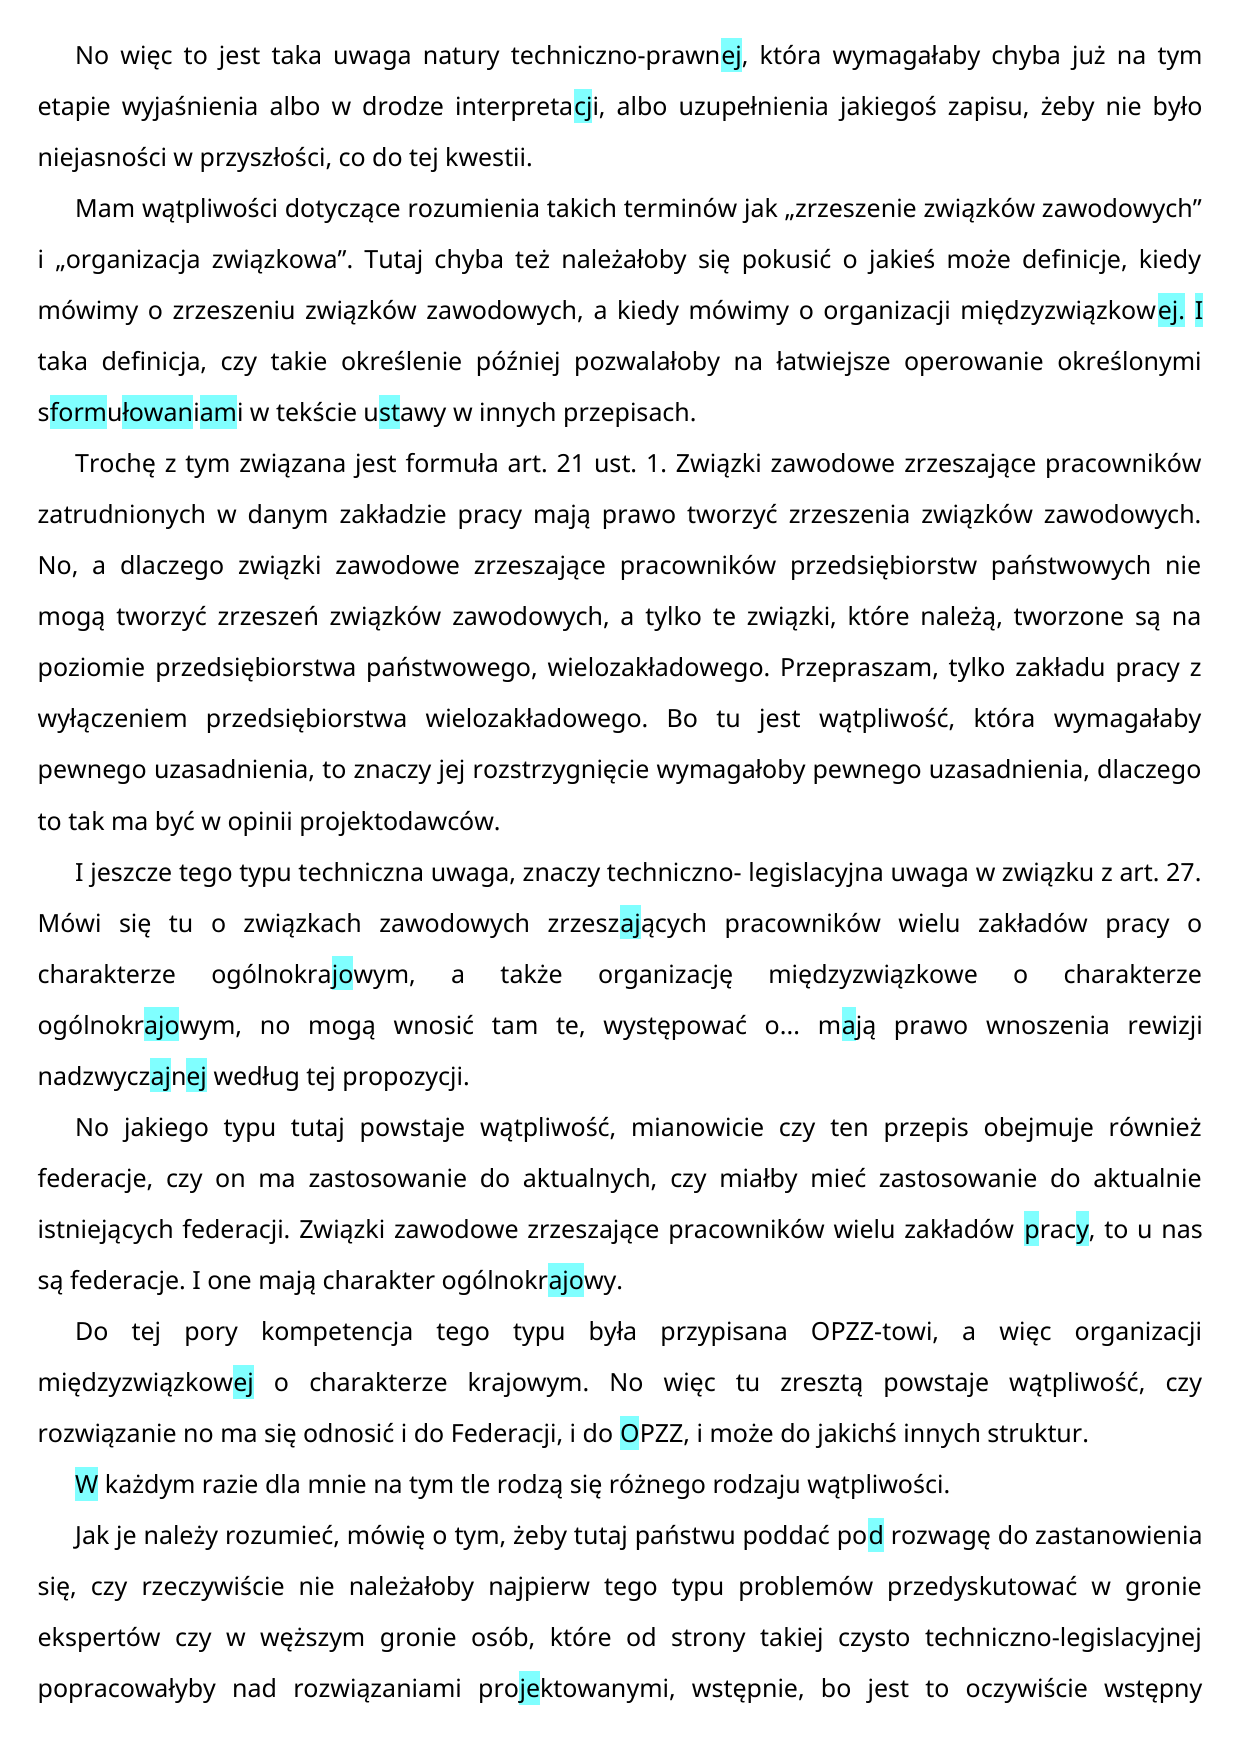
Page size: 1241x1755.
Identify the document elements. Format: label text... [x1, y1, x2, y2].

text Trochę z tym związana jest formuła art. 21 ust. 1. Związki zawodowe zrzeszające pracowników zatrudnionych w danym zakładzie pracy mają prawo tworzyć zrzeszenia związków zawodowych. No, a dlaczego związki zawodowe zrzeszające pracowników przedsiębiorstw państwowych nie mogą tworzyć zrzeszeń związków zawodowych, a tylko te związki, które należą, tworzone są na poziomie przedsiębiorstwa państwowego, wielozakładowego. Przepraszam, tylko zakładu pracy z wyłączeniem przedsiębiorstwa wielozakładowego. Bo tu jest wątpliwość, która wymagałaby pewnego uzasadnienia, to znaczy jej rozstrzygnięcie wymagałoby pewnego uzasadnienia, dlaczego to tak ma być w opinii projektodawców. [37, 446, 1203, 837]
text Mam wątpliwości dotyczące rozumienia takich terminów jak „zrzeszenie związków zawodowych” i „organizacja związkowa”. Tutaj chyba też należałoby się pokusić o jakieś może definicje, kiedy mówimy o zrzeszeniu związków zawodowych, a kiedy mówimy o organizacji międzyzwiązkowej. I taka definicja, czy takie określenie później pozwalałoby na łatwiejsze operowanie określonymi sformułowaniami w tekście ustawy w innych przepisach. [37, 191, 1203, 429]
text Jak je należy rozumieć, mówię o tym, żeby tutaj państwu poddać pod rozwagę do zastanowienia się, czy rzeczywiście nie należałoby najpierw tego typu problemów przedyskutować w gronie ekspertów czy w węższym gronie osób, które od strony takiej czysto techniczno-legislacyjnej popracowałyby nad rozwiązaniami projektowanymi, wstępnie, bo jest to oczywiście wstępny [37, 1518, 1203, 1705]
text No jakiego typu tutaj powstaje wątpliwość, mianowicie czy ten przepis obejmuje również federacje, czy on ma zastosowanie do aktualnych, czy miałby mieć zastosowanie do aktualnie istniejących federacji. Związki zawodowe zrzeszające pracowników wielu zakładów pracy, to u nas są federacje. I one mają charakter ogólnokrajowy. [37, 1109, 1203, 1297]
text W każdym razie dla mnie na tym tle rodzą się różnego rodzaju wątpliwości. [37, 1467, 1203, 1501]
text I jeszcze tego typu techniczna uwaga, znaczy techniczno- legislacyjna uwaga w związku z art. 27. Mówi się tu o związkach zawodowych zrzeszających pracowników wielu zakładów pracy o charakterze ogólnokrajowym, a także organizację międzyzwiązkowe o charakterze ogólnokrajowym, no mogą wnosić tam te, występować o... mają prawo wnoszenia rewizji nadzwyczajnej według tej propozycji. [37, 854, 1203, 1092]
text No więc to jest taka uwaga natury techniczno-prawnej, która wymagałaby chyba już na tym etapie wyjaśnienia albo w drodze interpretacji, albo uzupełnienia jakiegoś zapisu, żeby nie było niejasności w przyszłości, co do tej kwestii. [37, 37, 1203, 174]
text Do tej pory kompetencja tego typu była przypisana OPZZ-towi, a więc organizacji międzyzwiązkowej o charakterze krajowym. No więc tu zresztą powstaje wątpliwość, czy rozwiązanie no ma się odnosić i do Federacji, i do OPZZ, i może do jakichś innych struktur. [37, 1313, 1203, 1450]
